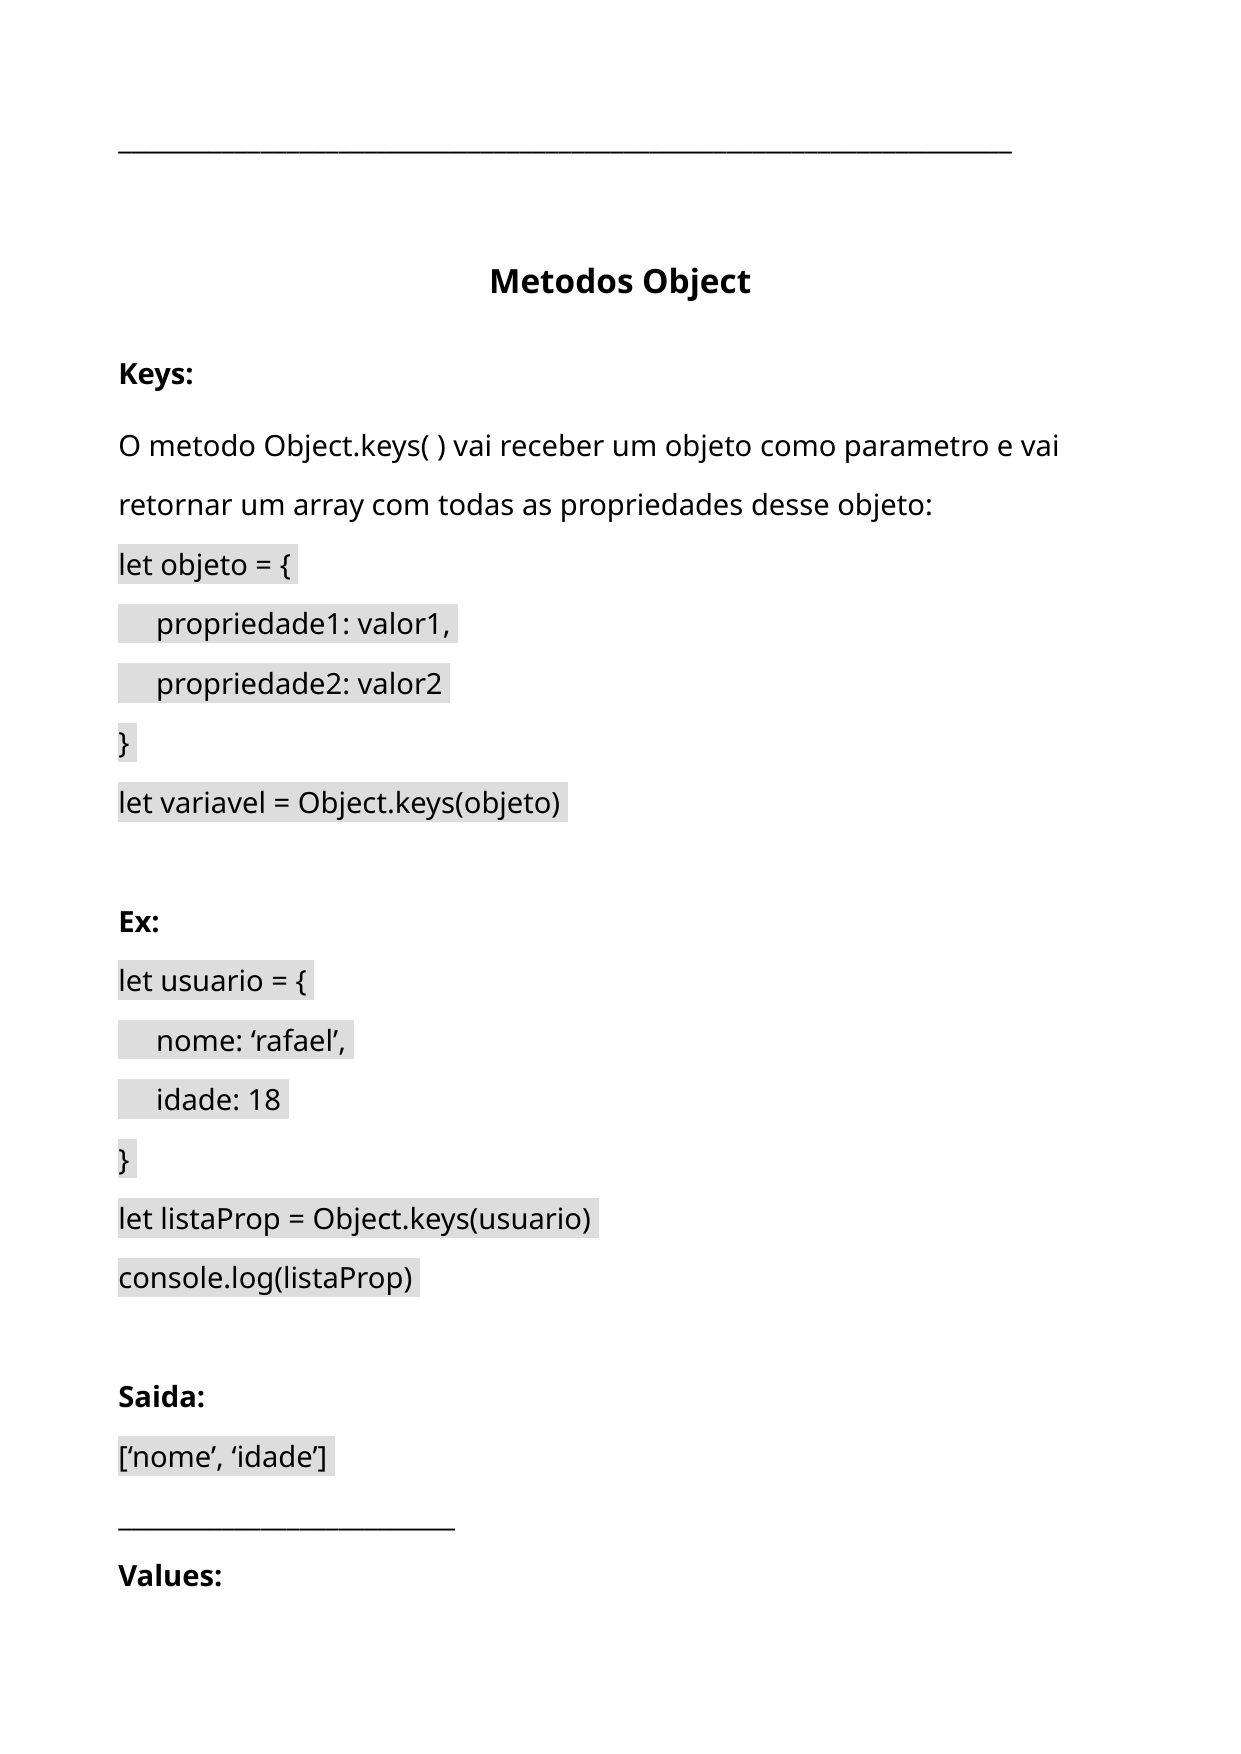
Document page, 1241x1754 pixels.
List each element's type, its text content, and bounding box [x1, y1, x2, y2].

text let objeto = { [118, 544, 1122, 584]
text Saida: [118, 1377, 1122, 1416]
text __________________________ [118, 1496, 1122, 1535]
subtitle Keys: [118, 353, 1122, 393]
text propriedade1: valor1, [118, 603, 1122, 643]
text Ex: [118, 901, 1122, 941]
text } [118, 1139, 1122, 1178]
text let variavel = Object.keys(objeto) [118, 782, 1122, 822]
text nome: ‘rafael’, [118, 1020, 1122, 1059]
text idade: 18 [118, 1079, 1122, 1119]
text _____________________________________________________________________ [118, 118, 1122, 158]
text O metodo Object.keys( ) vai receber um objeto como parametro e vai retornar um array com todas as propriedades desse objeto: [118, 425, 1122, 524]
text let usuario = { [118, 960, 1122, 1000]
text [‘nome’, ‘idade’] [118, 1436, 1122, 1476]
text propriedade2: valor2 [118, 663, 1122, 703]
subtitle Metodos Object [118, 258, 1122, 303]
text let listaProp = Object.keys(usuario) [118, 1198, 1122, 1238]
text } [118, 722, 1122, 762]
text Values: [118, 1555, 1122, 1595]
text console.log(listaProp) [118, 1258, 1122, 1297]
